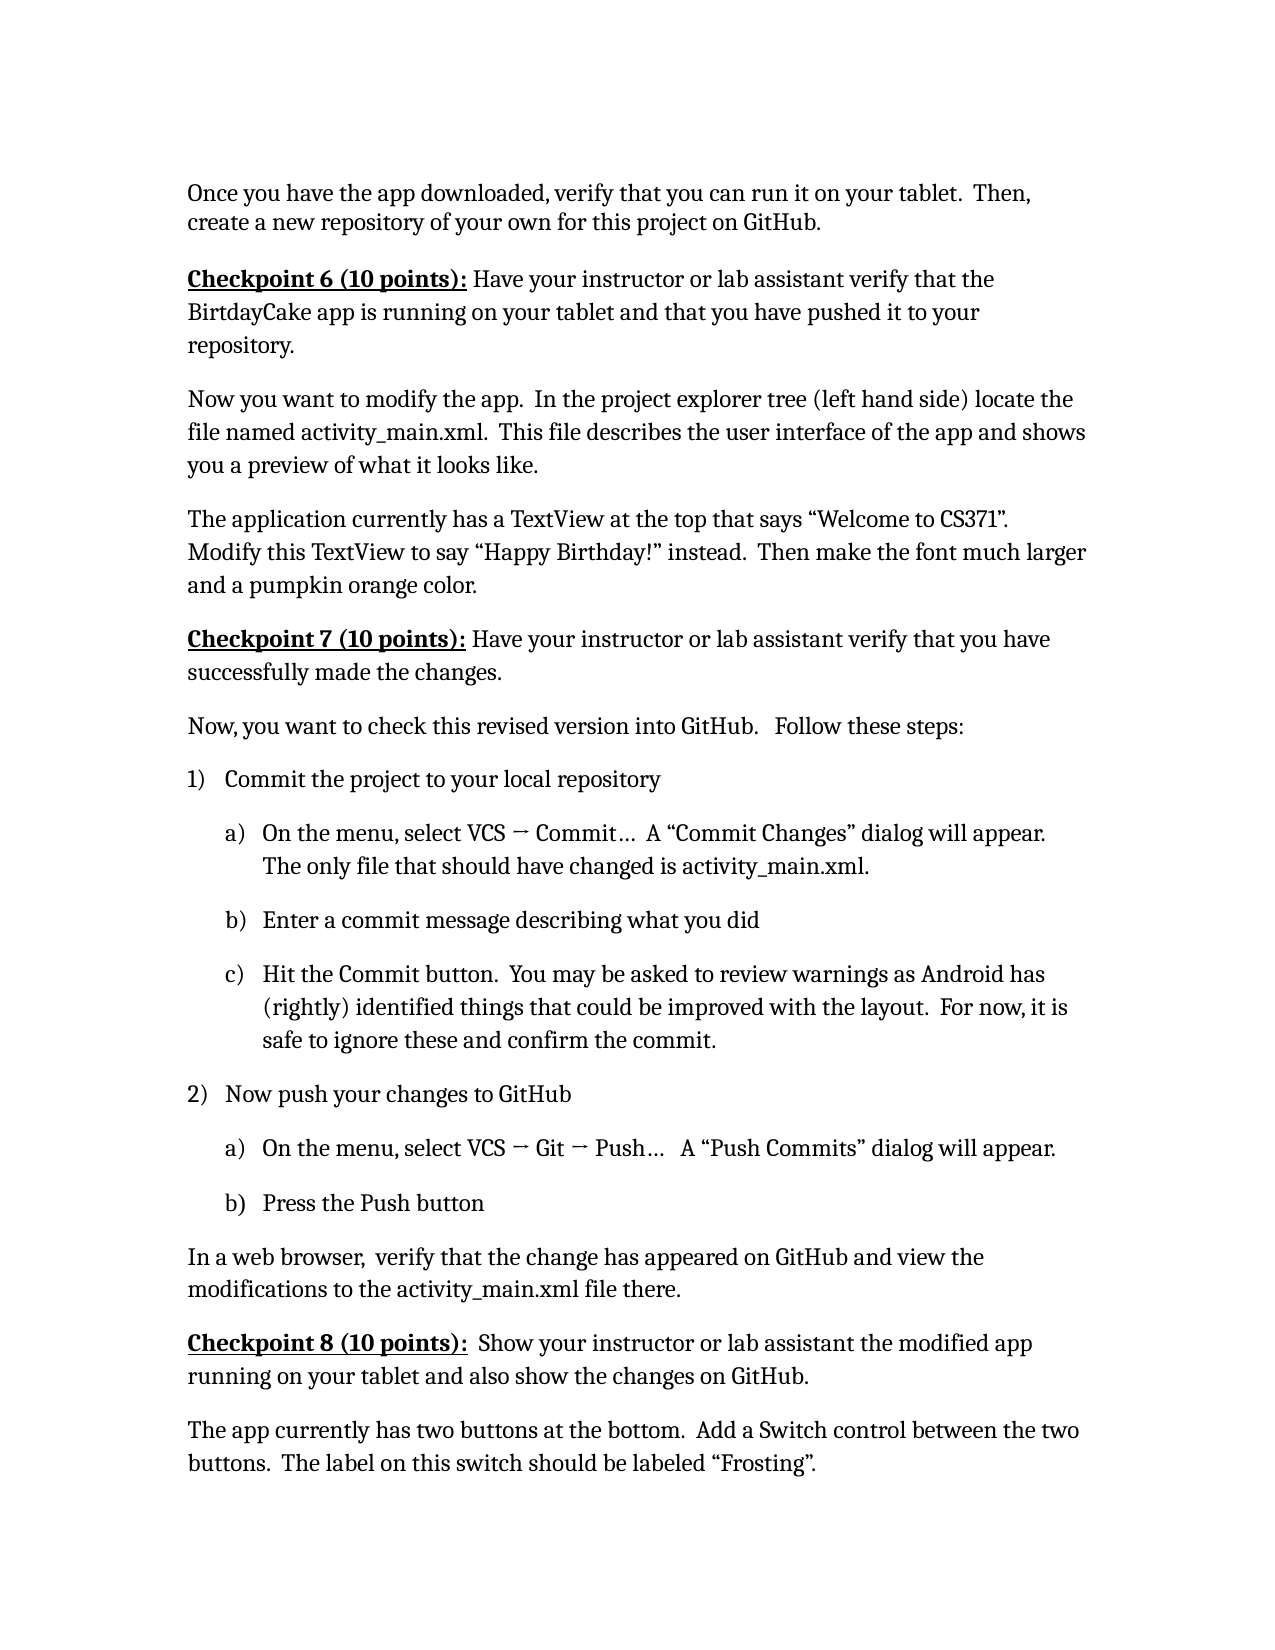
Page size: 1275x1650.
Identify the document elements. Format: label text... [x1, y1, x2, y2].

text The app currently has two buttons at the bottom. Add a Switch control between the two buttons. The label on this switch should be labeled “Frosting”. [187, 1416, 1087, 1478]
text Once you have the app downloaded, verify that you can run it on your tablet. Then, create a new repository of your own for this project on GitHub. [187, 179, 1087, 236]
list Press the Push button [225, 1188, 1087, 1217]
list On the menu, select VCS → Git → Push… A “Push Commits” dialog will appear. [225, 1134, 1087, 1162]
text Now you want to modify the app. In the project explorer tree (left hand side) locate the file named activity_main.xml. This file describes the user interface of the app and shows you a preview of what it looks like. [187, 385, 1087, 480]
list Hit the Commit button. You may be asked to review warnings as Android has (rightly) identified things that could be improved with the layout. For now, it is safe to ignore these and confirm the commit. [225, 960, 1087, 1055]
list Now push your changes to GitHub [187, 1080, 1087, 1109]
text In a web browser, verify that the change has appeared on GitHub and view the modifications to the activity_main.xml file there. [187, 1242, 1087, 1304]
text Now, you want to check this revised version into GitHub. Follow these steps: [187, 712, 1087, 740]
list Enter a commit message describing what you did [225, 906, 1087, 935]
list On the menu, select VCS → Commit… A “Commit Changes” dialog will appear. The only file that should have changed is activity_main.xml. [225, 819, 1087, 881]
list Commit the project to your local repository [187, 765, 1087, 794]
text Checkpoint 6 (10 points): Have your instructor or lab assistant verify that the BirtdayCake app is running on your tablet and that you have pushed it to your repository. [187, 265, 1087, 360]
text Checkpoint 8 (10 points): Show your instructor or lab assistant the modified app running on your tablet and also show the changes on GitHub. [187, 1329, 1087, 1391]
text Checkpoint 7 (10 points): Have your instructor or lab assistant verify that you have successfully made the changes. [187, 625, 1087, 686]
text The application currently has a TextView at the top that says “Welcome to CS371”. Modify this TextView to say “Happy Birthday!” instead. Then make the font much larger and a pumpkin orange color. [187, 505, 1087, 599]
